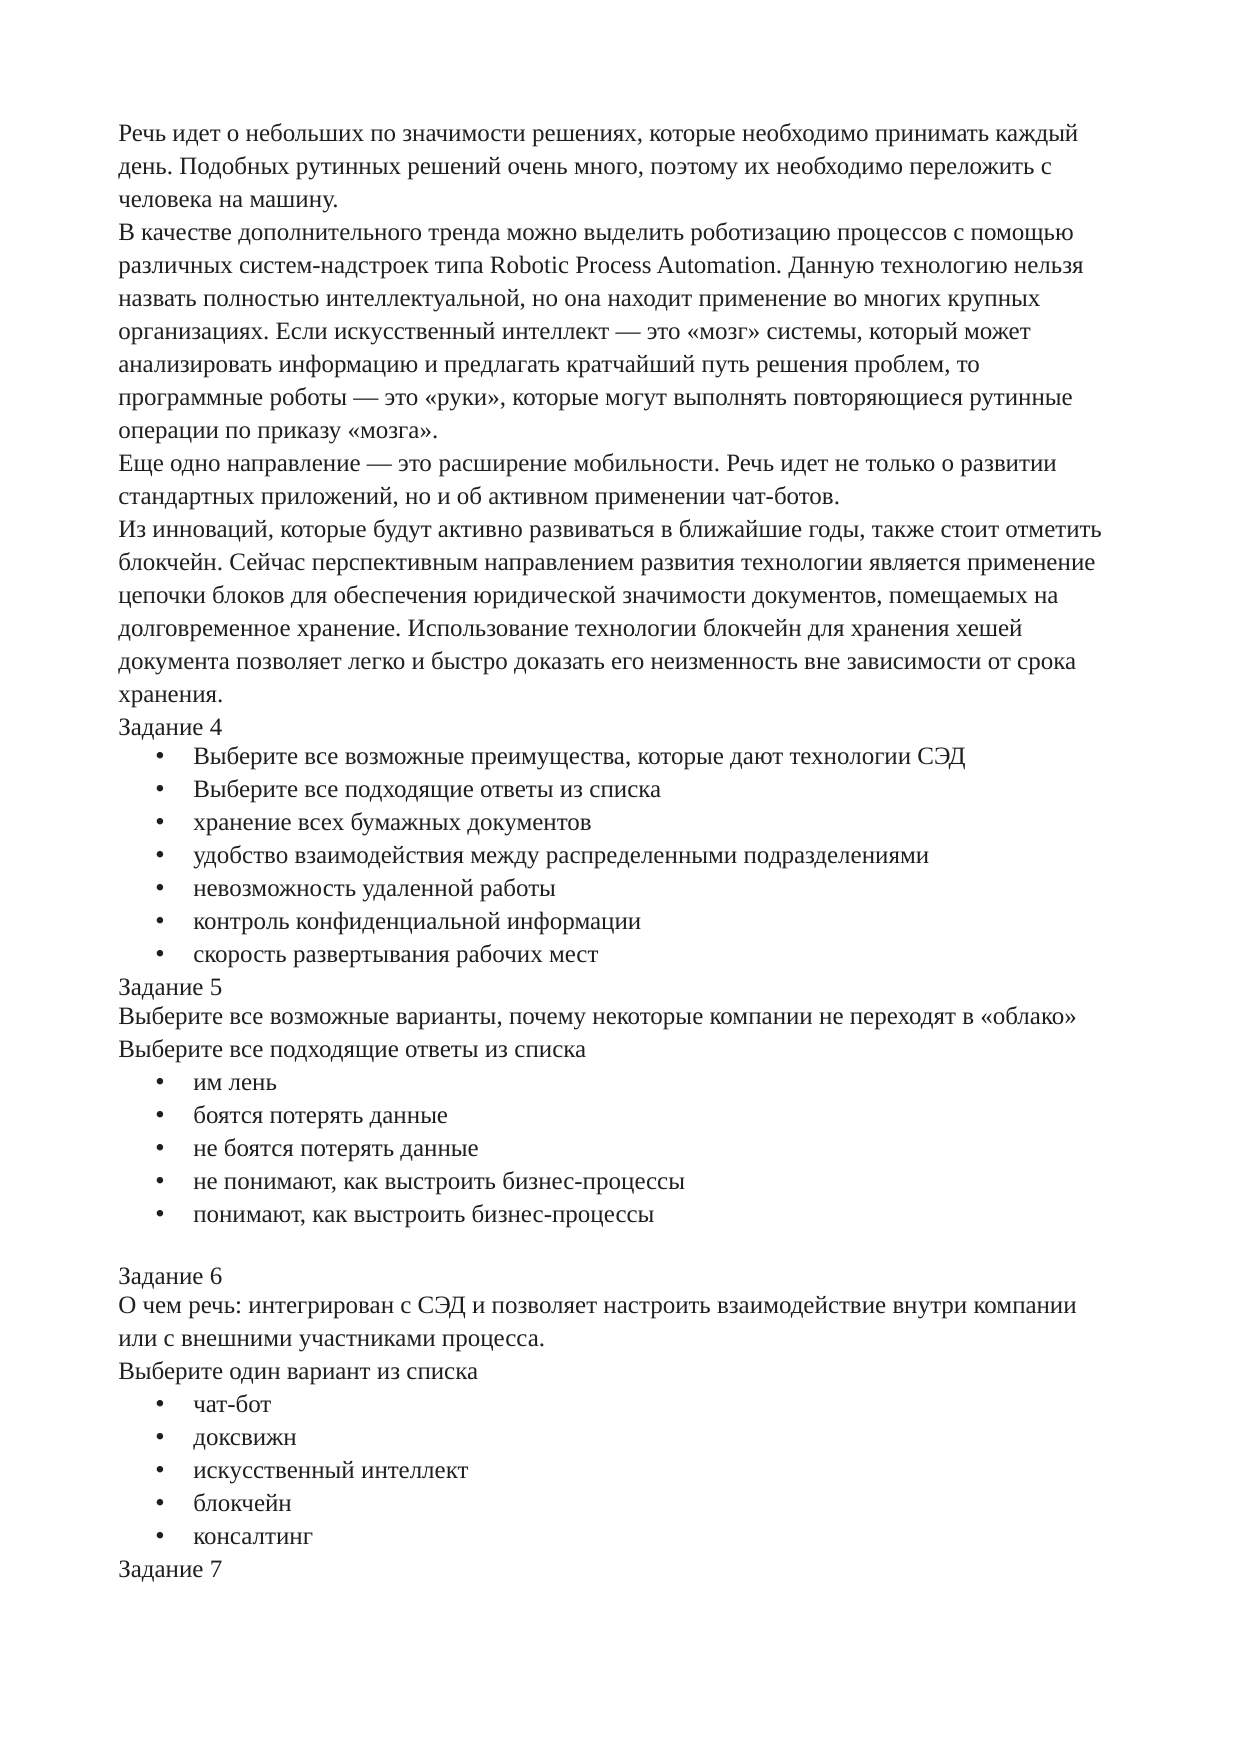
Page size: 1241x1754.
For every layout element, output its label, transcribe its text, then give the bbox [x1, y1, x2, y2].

text Задание 7 [118, 1554, 1122, 1583]
list им лень [156, 1067, 1122, 1096]
list понимают, как выстроить бизнес-процессы [156, 1199, 1122, 1228]
list не боятся потерять данные [156, 1133, 1122, 1162]
text Речь идет о небольших по значимости решениях, которые необходимо принимать каждый день. Подобных рутинных решений очень много, поэтому их необходимо переложить с человека на машину. [118, 118, 1122, 213]
list блокчейн [156, 1488, 1122, 1517]
text Задание 6 [118, 1261, 1122, 1290]
text Выберите все подходящие ответы из списка [118, 1034, 1122, 1063]
list боятся потерять данные [156, 1100, 1122, 1129]
list Выберите все подходящие ответы из списка [156, 774, 1122, 803]
list искусственный интеллект [156, 1455, 1122, 1484]
text Выберите все возможные варианты, почему некоторые компании не переходят в «облако» [118, 1001, 1122, 1030]
list доксвижн [156, 1422, 1122, 1451]
text Задание 5 [118, 972, 1122, 1001]
list контроль конфиденциальной информации [156, 906, 1122, 935]
list скорость развертывания рабочих мест [156, 939, 1122, 968]
text В качестве дополнительного тренда можно выделить роботизацию процессов с помощью различных систем-надстроек типа Robotic Process Automation. Данную технологию нельзя назвать полностью интеллектуальной, но она находит применение во многих крупных организациях. Если искусственный интеллект — это «мозг» системы, который может анализировать информацию и предлагать кратчайший путь решения проблем, то программные роботы — это «руки», которые могут выполнять повторяющиеся рутинные операции по приказу «мозга». [118, 217, 1122, 444]
list чат-бот [156, 1389, 1122, 1418]
list Выберите все возможные преимущества, которые дают технологии СЭД [156, 741, 1122, 770]
list удобство взаимодействия между распределенными подразделениями [156, 840, 1122, 869]
text Еще одно направление — это расширение мобильности. Речь идет не только о развитии стандартных приложений, но и об активном применении чат-ботов. [118, 448, 1122, 510]
list хранение всех бумажных документов [156, 807, 1122, 836]
text Задание 4 [118, 712, 1122, 741]
text Из инноваций, которые будут активно развиваться в ближайшие годы, также стоит отметить блокчейн. Сейчас перспективным направлением развития технологии является применение цепочки блоков для обеспечения юридической значимости документов, помещаемых на долговременное хранение. Использование технологии блокчейн для хранения хешей документа позволяет легко и быстро доказать его неизменность вне зависимости от срока хранения. [118, 514, 1122, 708]
text Выберите один вариант из списка [118, 1356, 1122, 1384]
list невозможность удаленной работы [156, 873, 1122, 902]
text О чем речь: интегрирован с СЭД и позволяет настроить взаимодействие внутри компании или с внешними участниками процесса. [118, 1290, 1122, 1352]
list не понимают, как выстроить бизнес-процессы [156, 1166, 1122, 1195]
list консалтинг [156, 1521, 1122, 1550]
